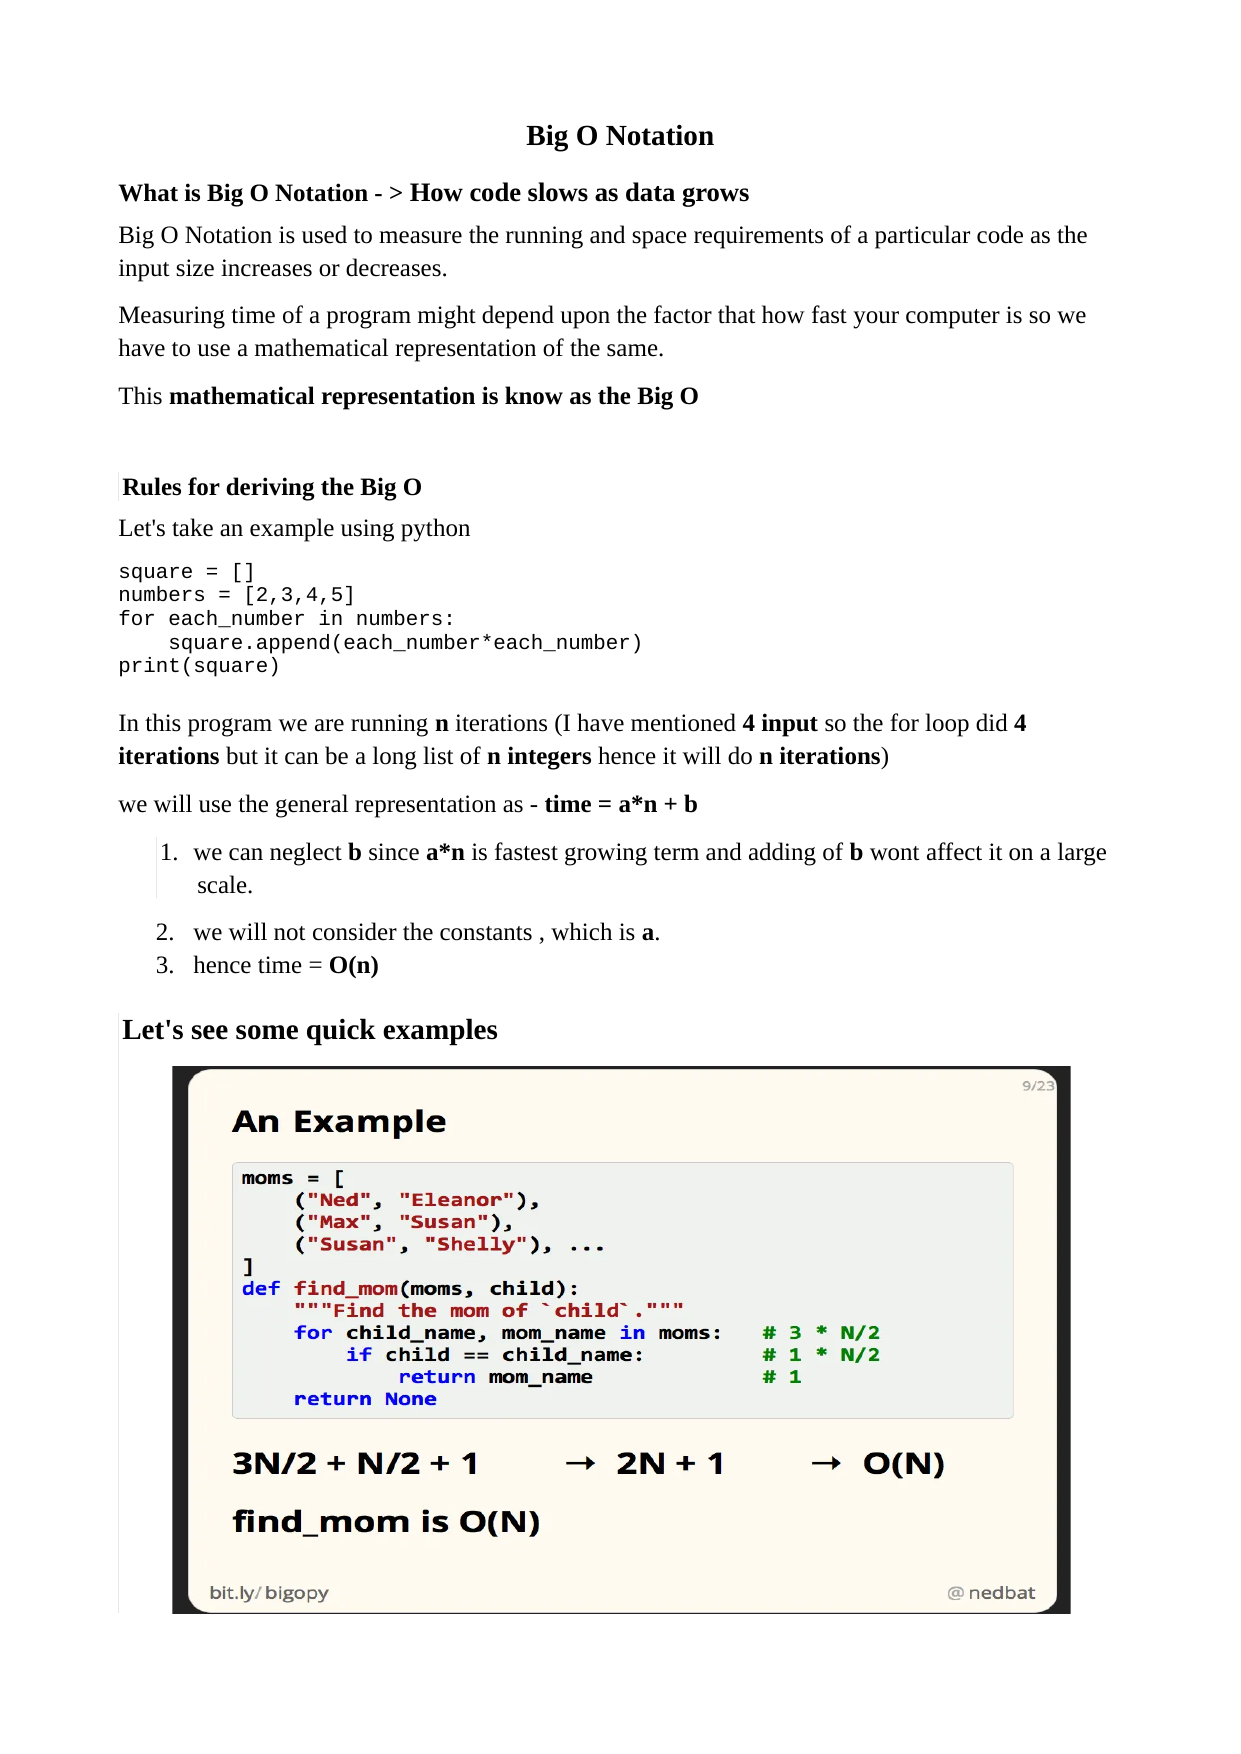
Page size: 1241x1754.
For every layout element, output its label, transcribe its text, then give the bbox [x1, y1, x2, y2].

text numbers = [2,3,4,5] [118, 584, 1122, 608]
subtitle What is Big O Notation - > How code slows as data grows [118, 177, 1122, 207]
list hence time = O(n) [156, 950, 1122, 979]
subtitle Rules for deriving the Big O [119, 472, 1063, 501]
text In this program we are running n iterations (I have mentioned 4 input so the for loop did 4 iterations but it can be a long list of n integers hence it will do n iterations) [118, 708, 1122, 770]
text This mathematical representation is know as the Big O [118, 381, 1122, 410]
text Big O Notation is used to measure the running and space requirements of a particular code as the input size increases or decreases. [118, 220, 1122, 281]
list we will not consider the constants , which is a. [156, 917, 1122, 946]
subtitle Let's see some quick examples [118, 1012, 1063, 1046]
text square = [] [118, 561, 1122, 584]
text Let's take an example using python [118, 513, 1122, 542]
picture [172, 1066, 1071, 1614]
list we can neglect b since a*n is fastest growing term and adding of b wont affect it on a large scale. [157, 837, 1122, 898]
text Measuring time of a program might depend upon the factor that how fast your computer is so we have to use a mathematical representation of the same. [118, 300, 1122, 362]
text for each_number in numbers: [118, 608, 1122, 632]
text print(square) [118, 655, 1122, 679]
text square.append(each_number*each_number) [118, 632, 1122, 655]
text Big O Notation [118, 118, 1122, 152]
text we will use the general representation as - time = a*n + b [118, 789, 1122, 818]
